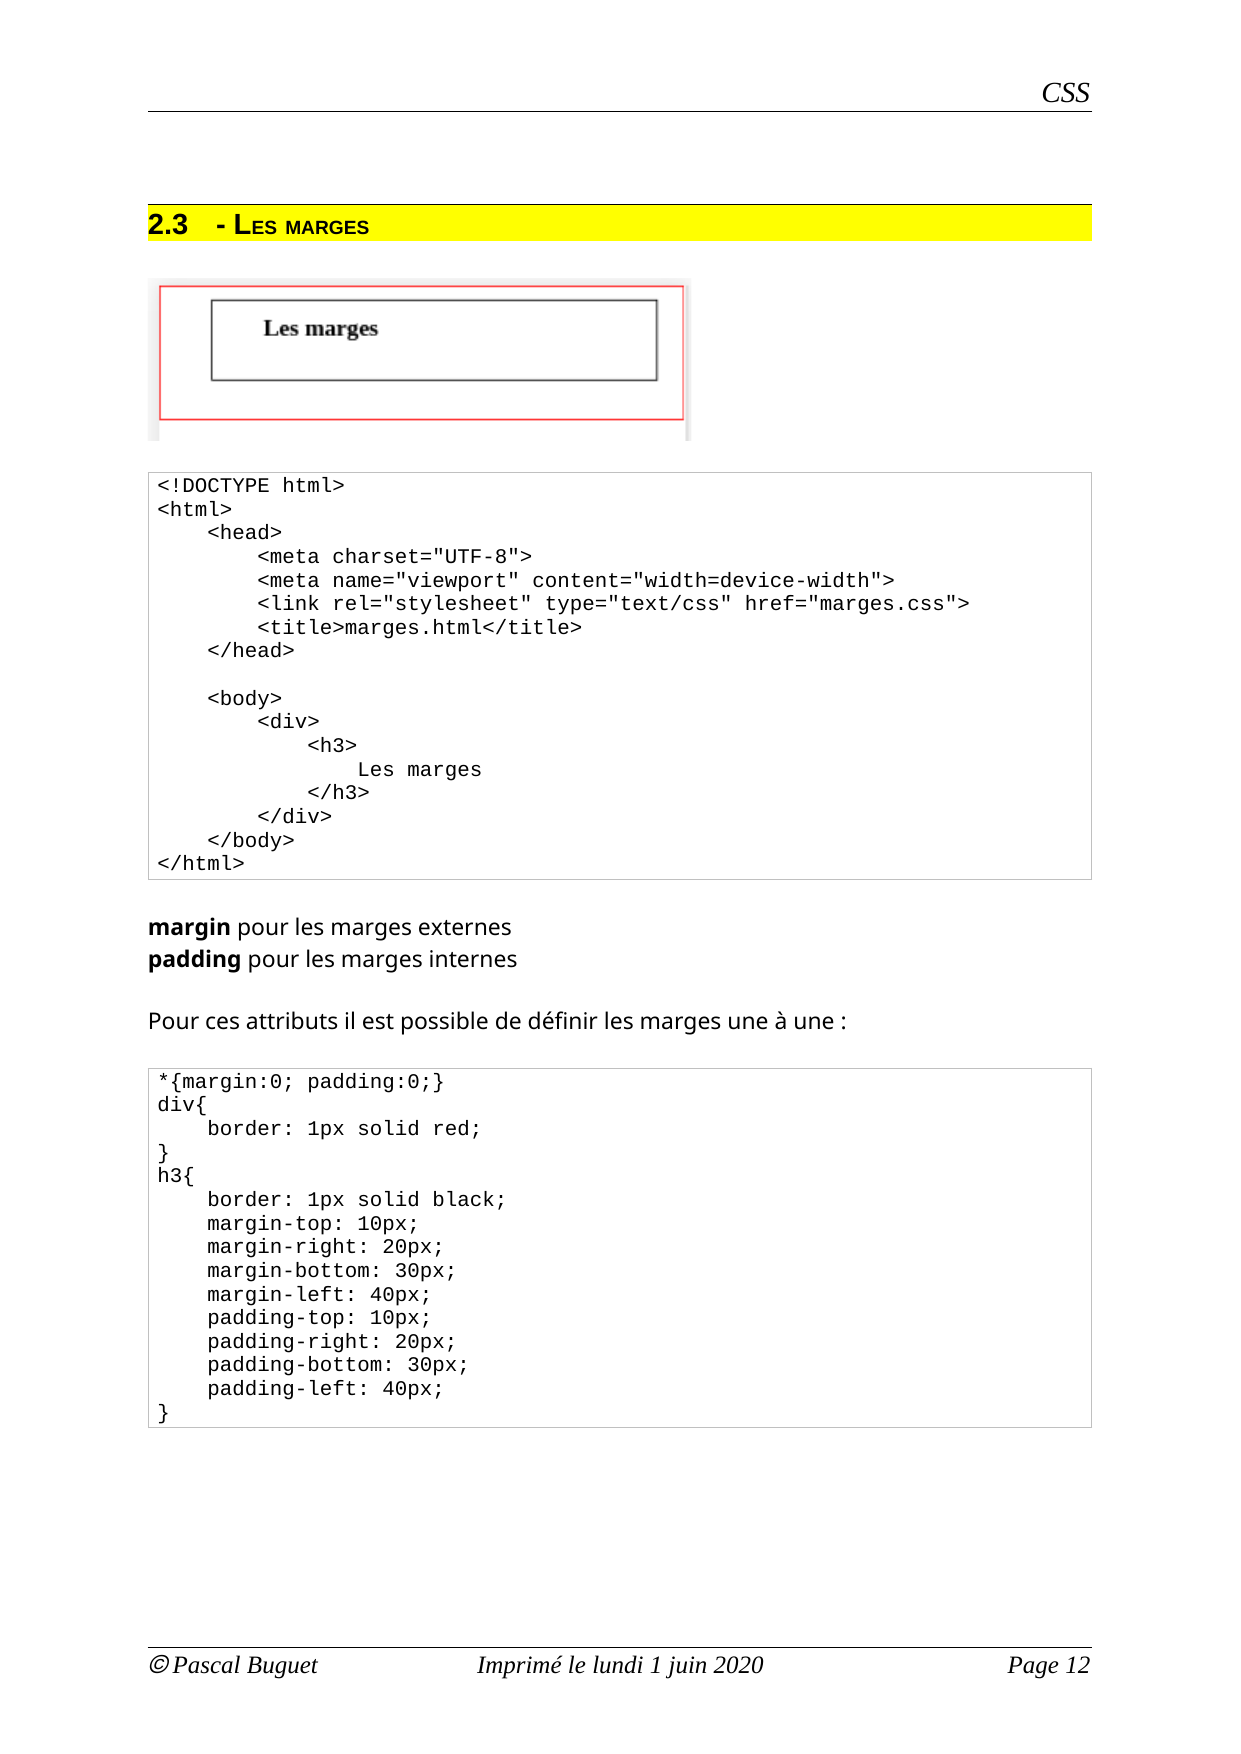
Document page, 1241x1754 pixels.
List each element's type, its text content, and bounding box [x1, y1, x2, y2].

text margin pour les marges externes [148, 911, 1092, 943]
text padding-top: 10px; [149, 1304, 1091, 1328]
text } [149, 1138, 1091, 1162]
text <meta charset="UTF-8"> [149, 543, 1091, 566]
text margin-right: 20px; [149, 1233, 1091, 1257]
subtitle - Les marges [148, 205, 1092, 241]
text </div> [149, 803, 1091, 827]
text <!DOCTYPE html> [149, 473, 1091, 496]
text Pour ces attributs il est possible de définir les marges une à une : [148, 1005, 1092, 1036]
text border: 1px solid black; [149, 1186, 1091, 1209]
text </head> [149, 637, 1091, 661]
text </html> [149, 850, 1091, 879]
text <body> [149, 685, 1091, 708]
text <div> [149, 708, 1091, 732]
picture [147, 278, 692, 441]
text <h3> [149, 732, 1091, 756]
text } [149, 1399, 1091, 1427]
text margin-left: 40px; [149, 1280, 1091, 1304]
text <title>marges.html</title> [149, 614, 1091, 637]
text margin-top: 10px; [149, 1209, 1091, 1233]
text <html> [149, 496, 1091, 519]
text padding-right: 20px; [149, 1328, 1091, 1351]
text *{margin:0; padding:0;} [149, 1069, 1091, 1091]
text margin-bottom: 30px; [149, 1257, 1091, 1280]
text <link rel="stylesheet" type="text/css" href="marges.css"> [149, 590, 1091, 614]
text padding pour les marges internes [148, 943, 1092, 974]
text padding-left: 40px; [149, 1375, 1091, 1399]
text Les marges [149, 756, 1091, 779]
text div{ [149, 1091, 1091, 1115]
text padding-bottom: 30px; [149, 1351, 1091, 1375]
text h3{ [149, 1162, 1091, 1186]
text </body> [149, 827, 1091, 850]
text <meta name="viewport" content="width=device-width"> [149, 566, 1091, 590]
text <head> [149, 519, 1091, 543]
text </h3> [149, 779, 1091, 803]
text border: 1px solid red; [149, 1115, 1091, 1138]
